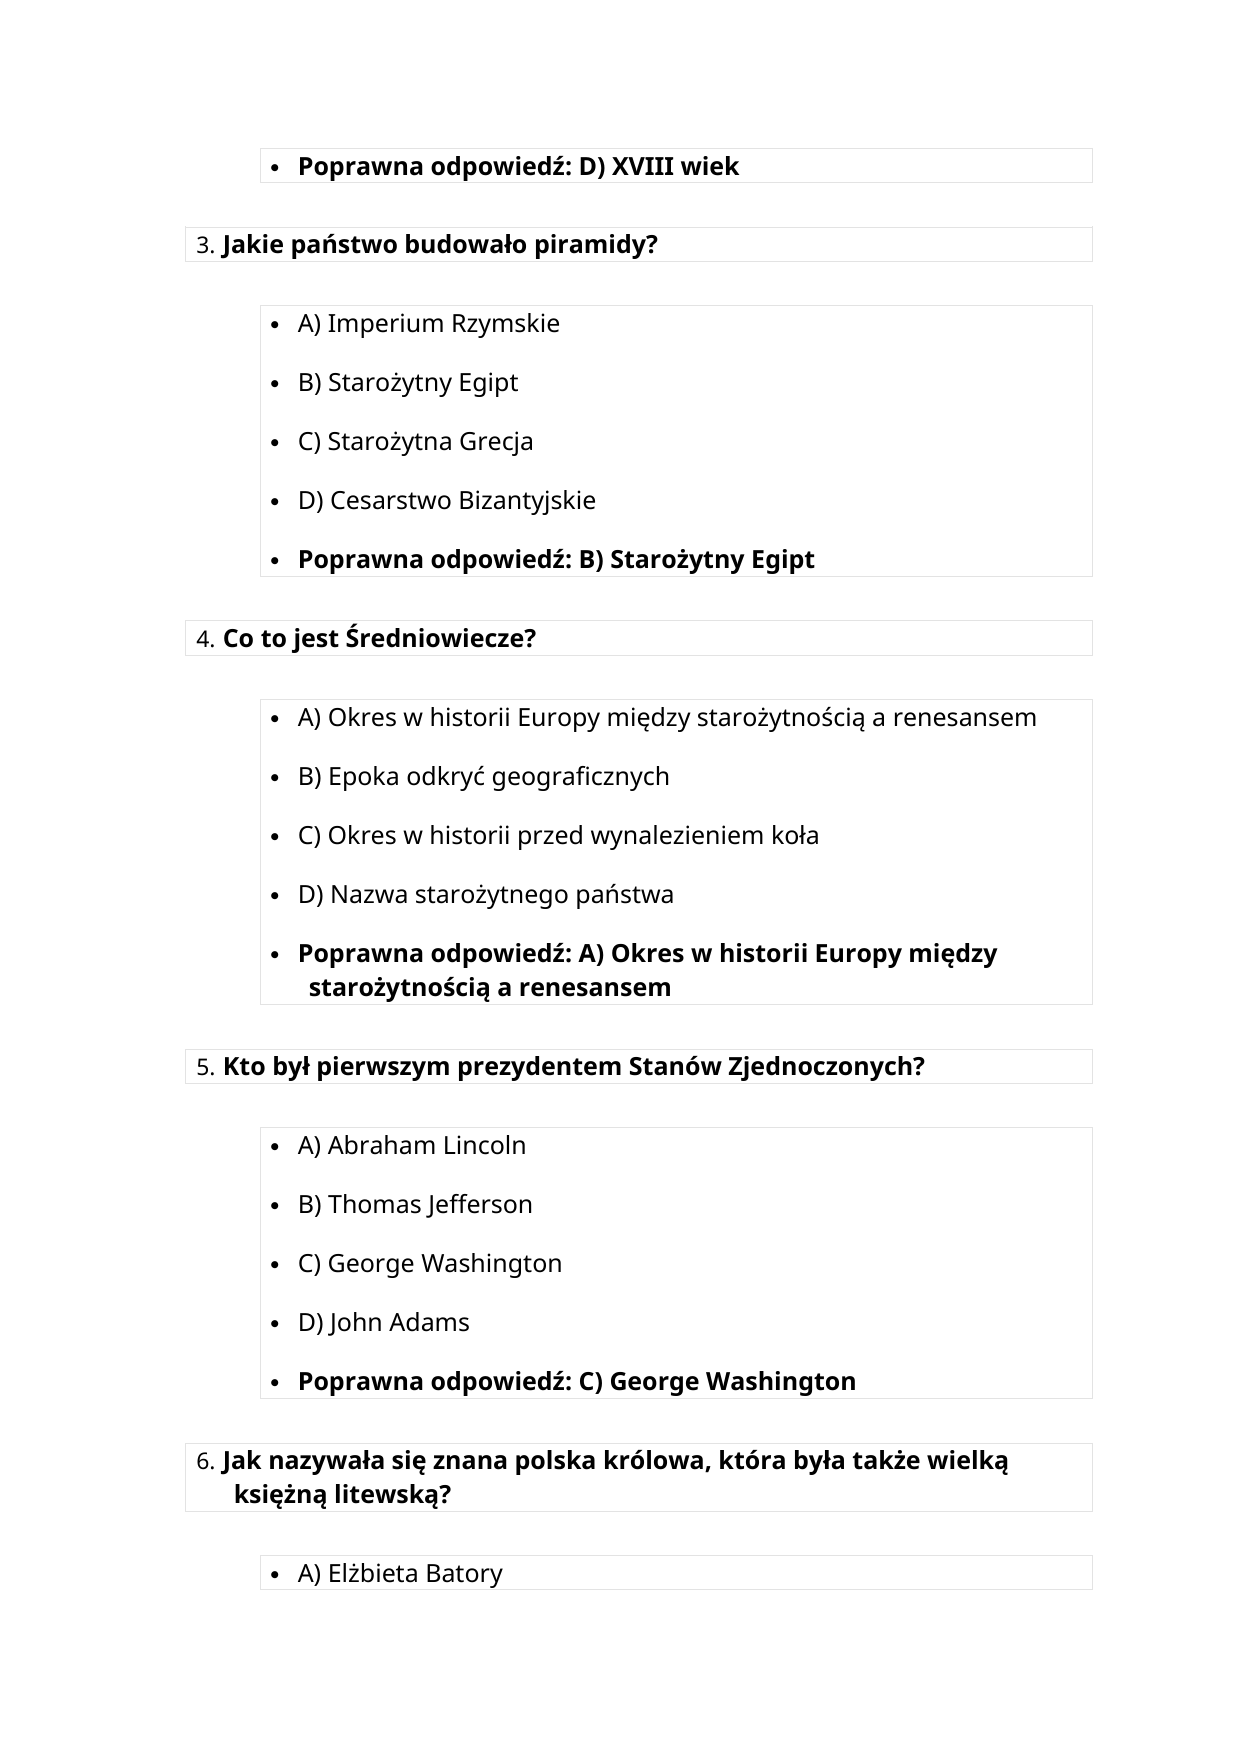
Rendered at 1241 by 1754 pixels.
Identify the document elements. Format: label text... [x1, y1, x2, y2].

list Jakie państwo budowało piramidy? [186, 228, 1092, 261]
list C) Okres w historii przed wynalezieniem koła [261, 817, 1092, 852]
list D) Cesarstwo Bizantyjskie [261, 482, 1092, 517]
list B) Starożytny Egipt [261, 364, 1092, 399]
list Co to jest Średniowiecze? [186, 621, 1092, 655]
list A) Okres w historii Europy między starożytnością a renesansem [261, 700, 1092, 734]
list A) Abraham Lincoln [261, 1128, 1092, 1162]
list D) Nazwa starożytnego państwa [261, 876, 1092, 911]
list Poprawna odpowiedź: D) XVIII wiek [261, 149, 1092, 182]
list C) Starożytna Grecja [261, 423, 1092, 458]
list A) Imperium Rzymskie [261, 306, 1092, 340]
list D) John Adams [261, 1304, 1092, 1339]
list Jak nazywała się znana polska królowa, która była także wielką księżną litewską? [186, 1444, 1092, 1511]
list B) Thomas Jefferson [261, 1186, 1092, 1221]
list C) George Washington [261, 1245, 1092, 1280]
list A) Elżbieta Batory [261, 1556, 1092, 1589]
list Poprawna odpowiedź: A) Okres w historii Europy między starożytnością a renesansem [261, 936, 1092, 1004]
list Poprawna odpowiedź: B) Starożytny Egipt [261, 542, 1092, 576]
list Kto był pierwszym prezydentem Stanów Zjednoczonych? [186, 1050, 1092, 1083]
list Poprawna odpowiedź: C) George Washington [261, 1363, 1092, 1398]
list B) Epoka odkryć geograficznych [261, 758, 1092, 793]
